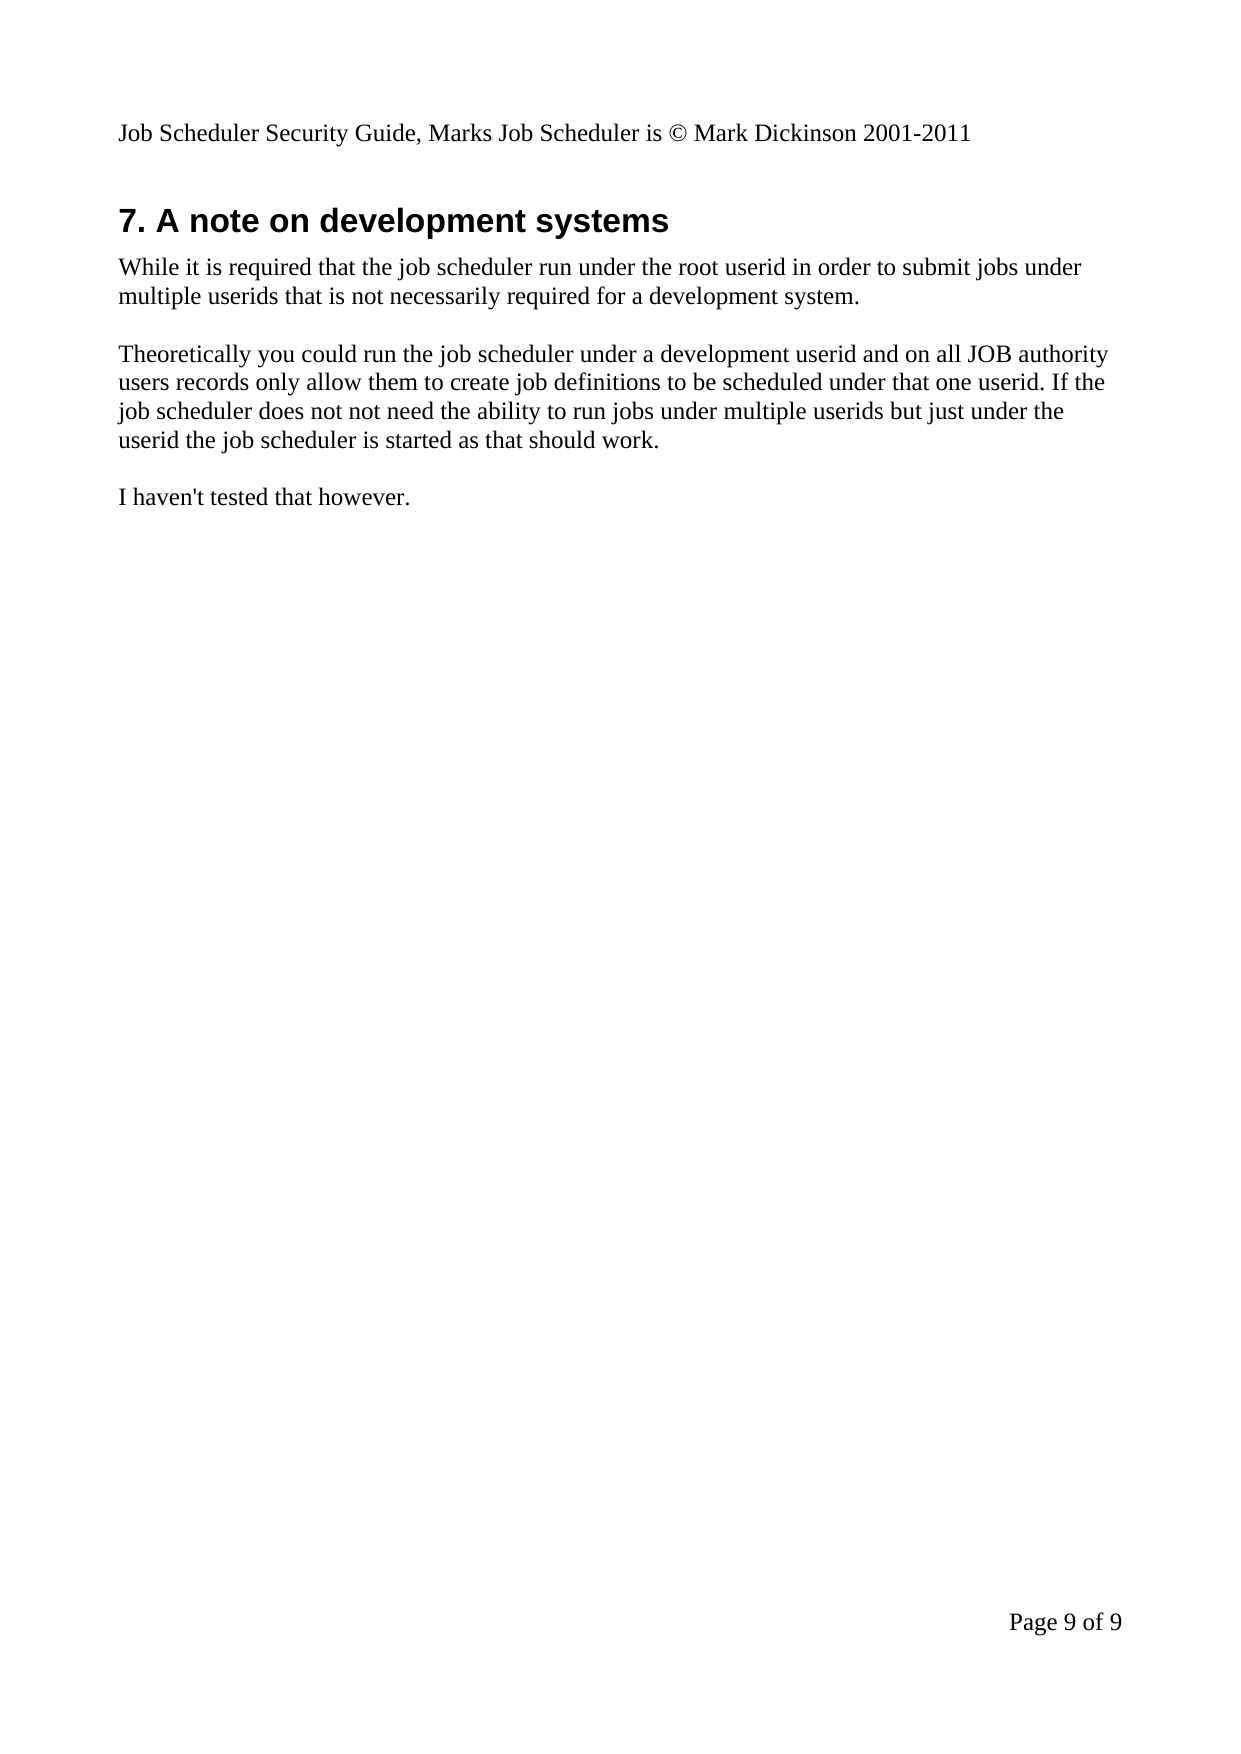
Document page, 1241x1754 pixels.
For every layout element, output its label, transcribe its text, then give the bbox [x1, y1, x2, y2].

text Theoretically you could run the job scheduler under a development userid and on all JOB authority users records only allow them to create job definitions to be scheduled under that one userid. If the job scheduler does not not need the ability to run jobs under multiple userids but just under the userid the job scheduler is started as that should work. [118, 339, 1122, 454]
text While it is required that the job scheduler run under the root userid in order to submit jobs under multiple userids that is not necessarily required for a development system. [118, 252, 1122, 310]
text I haven't tested that however. [118, 482, 1122, 511]
subtitle 7. A note on development systems [118, 201, 1122, 240]
